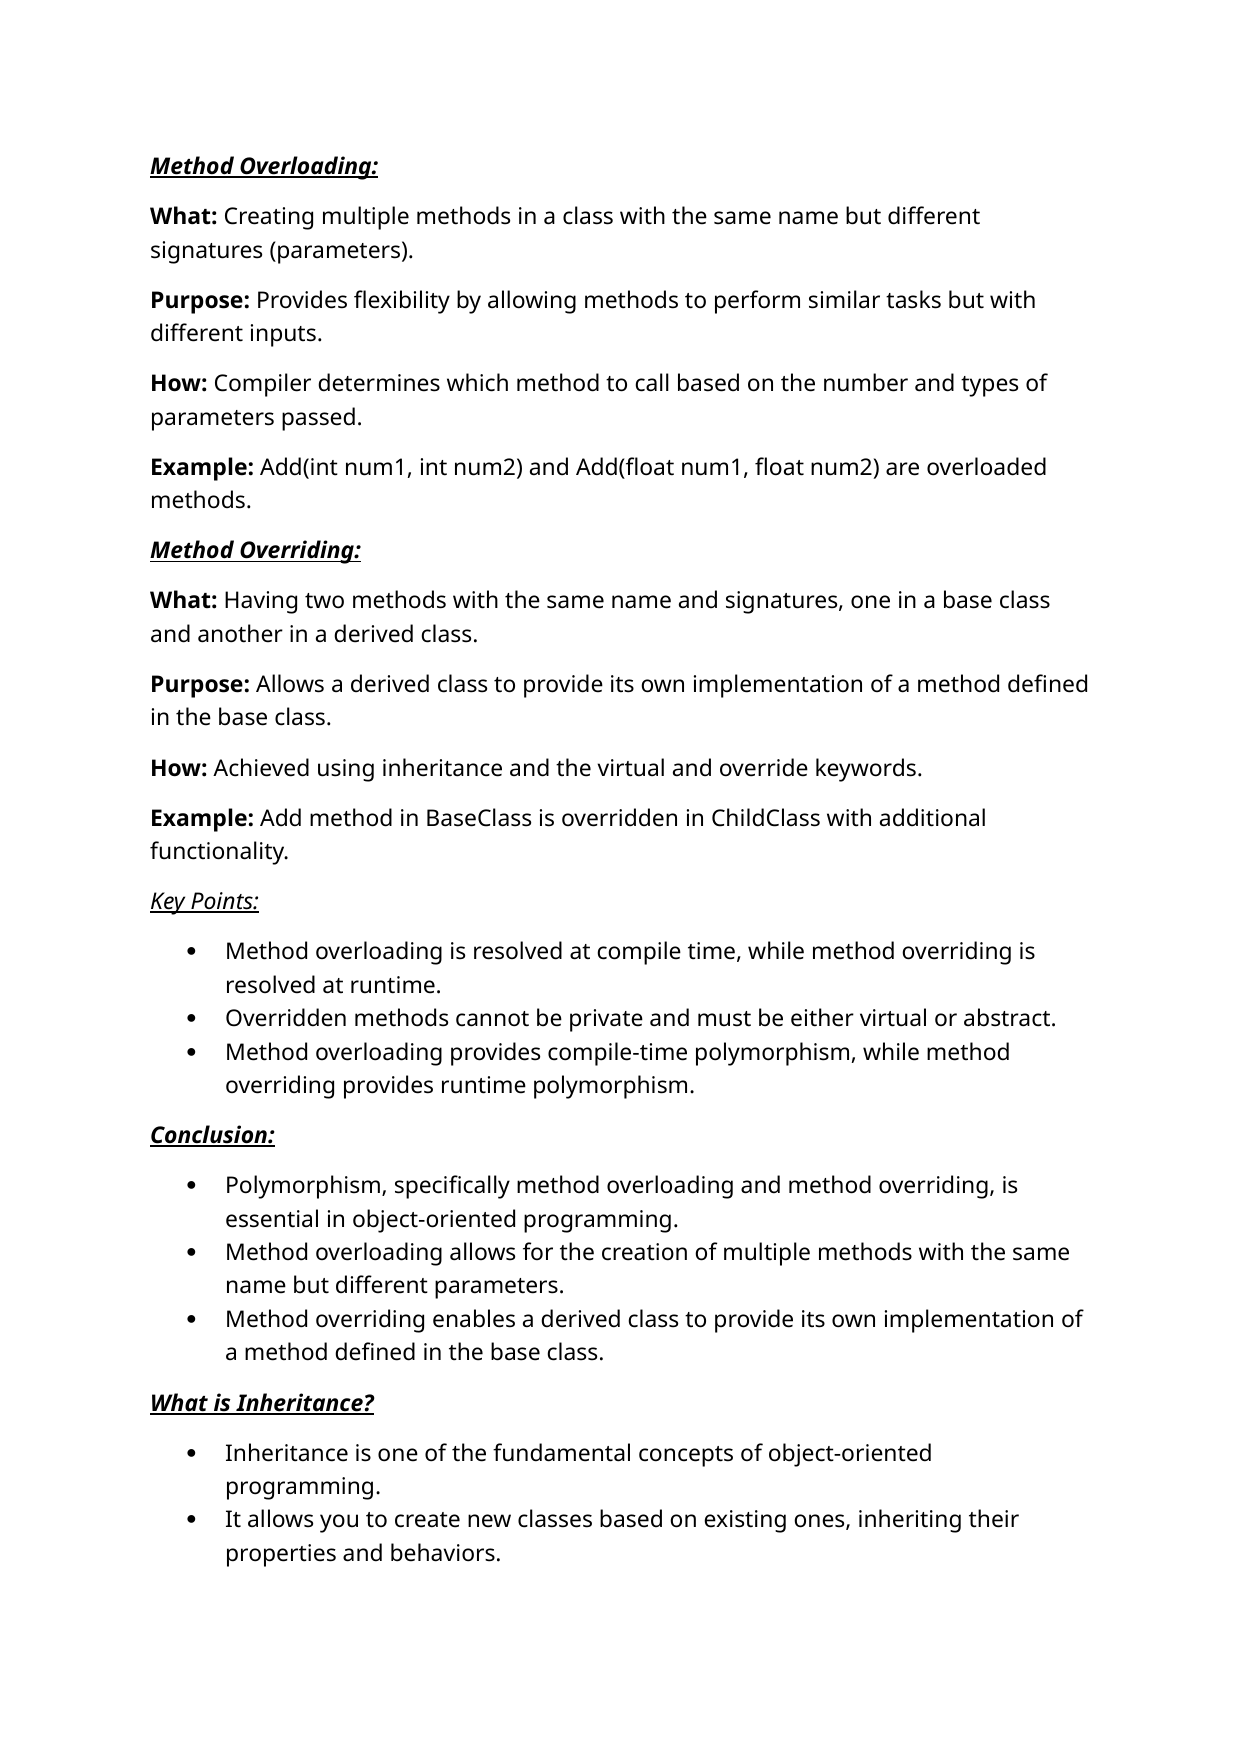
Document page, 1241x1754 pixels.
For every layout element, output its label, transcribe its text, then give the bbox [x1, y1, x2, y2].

text Method Overloading: [150, 150, 1090, 181]
list Inheritance is one of the fundamental concepts of object-oriented programming. [187, 1437, 1090, 1501]
list Method overriding enables a derived class to provide its own implementation of a method defined in the base class. [187, 1303, 1090, 1368]
text Method Overriding: [150, 534, 1090, 566]
list Method overloading is resolved at compile time, while method overriding is resolved at runtime. [187, 935, 1090, 1000]
text What: Having two methods with the same name and signatures, one in a base class and another in a derived class. [150, 584, 1090, 649]
text Example: Add method in BaseClass is overridden in ChildClass with additional functionality. [150, 802, 1090, 866]
text How: Compiler determines which method to call based on the number and types of parameters passed. [150, 367, 1090, 432]
list Method overloading allows for the creation of multiple methods with the same name but different parameters. [187, 1236, 1090, 1301]
list It allows you to create new classes based on existing ones, inheriting their properties and behaviors. [187, 1503, 1090, 1568]
text Key Points: [150, 885, 1090, 916]
text Purpose: Allows a derived class to provide its own implementation of a method defined in the base class. [150, 668, 1090, 733]
text Purpose: Provides flexibility by allowing methods to perform similar tasks but with different inputs. [150, 284, 1090, 348]
text How: Achieved using inheritance and the virtual and override keywords. [150, 751, 1090, 783]
text What is Inheritance? [150, 1386, 1090, 1418]
text What: Creating multiple methods in a class with the same name but different signatures (parameters). [150, 200, 1090, 265]
text Conclusion: [150, 1119, 1090, 1150]
list Polymorphism, specifically method overloading and method overriding, is essential in object-oriented programming. [187, 1169, 1090, 1234]
list Overridden methods cannot be private and must be either virtual or abstract. [187, 1002, 1090, 1033]
text Example: Add(int num1, int num2) and Add(float num1, float num2) are overloaded methods. [150, 451, 1090, 515]
list Method overloading provides compile-time polymorphism, while method overriding provides runtime polymorphism. [187, 1036, 1090, 1100]
